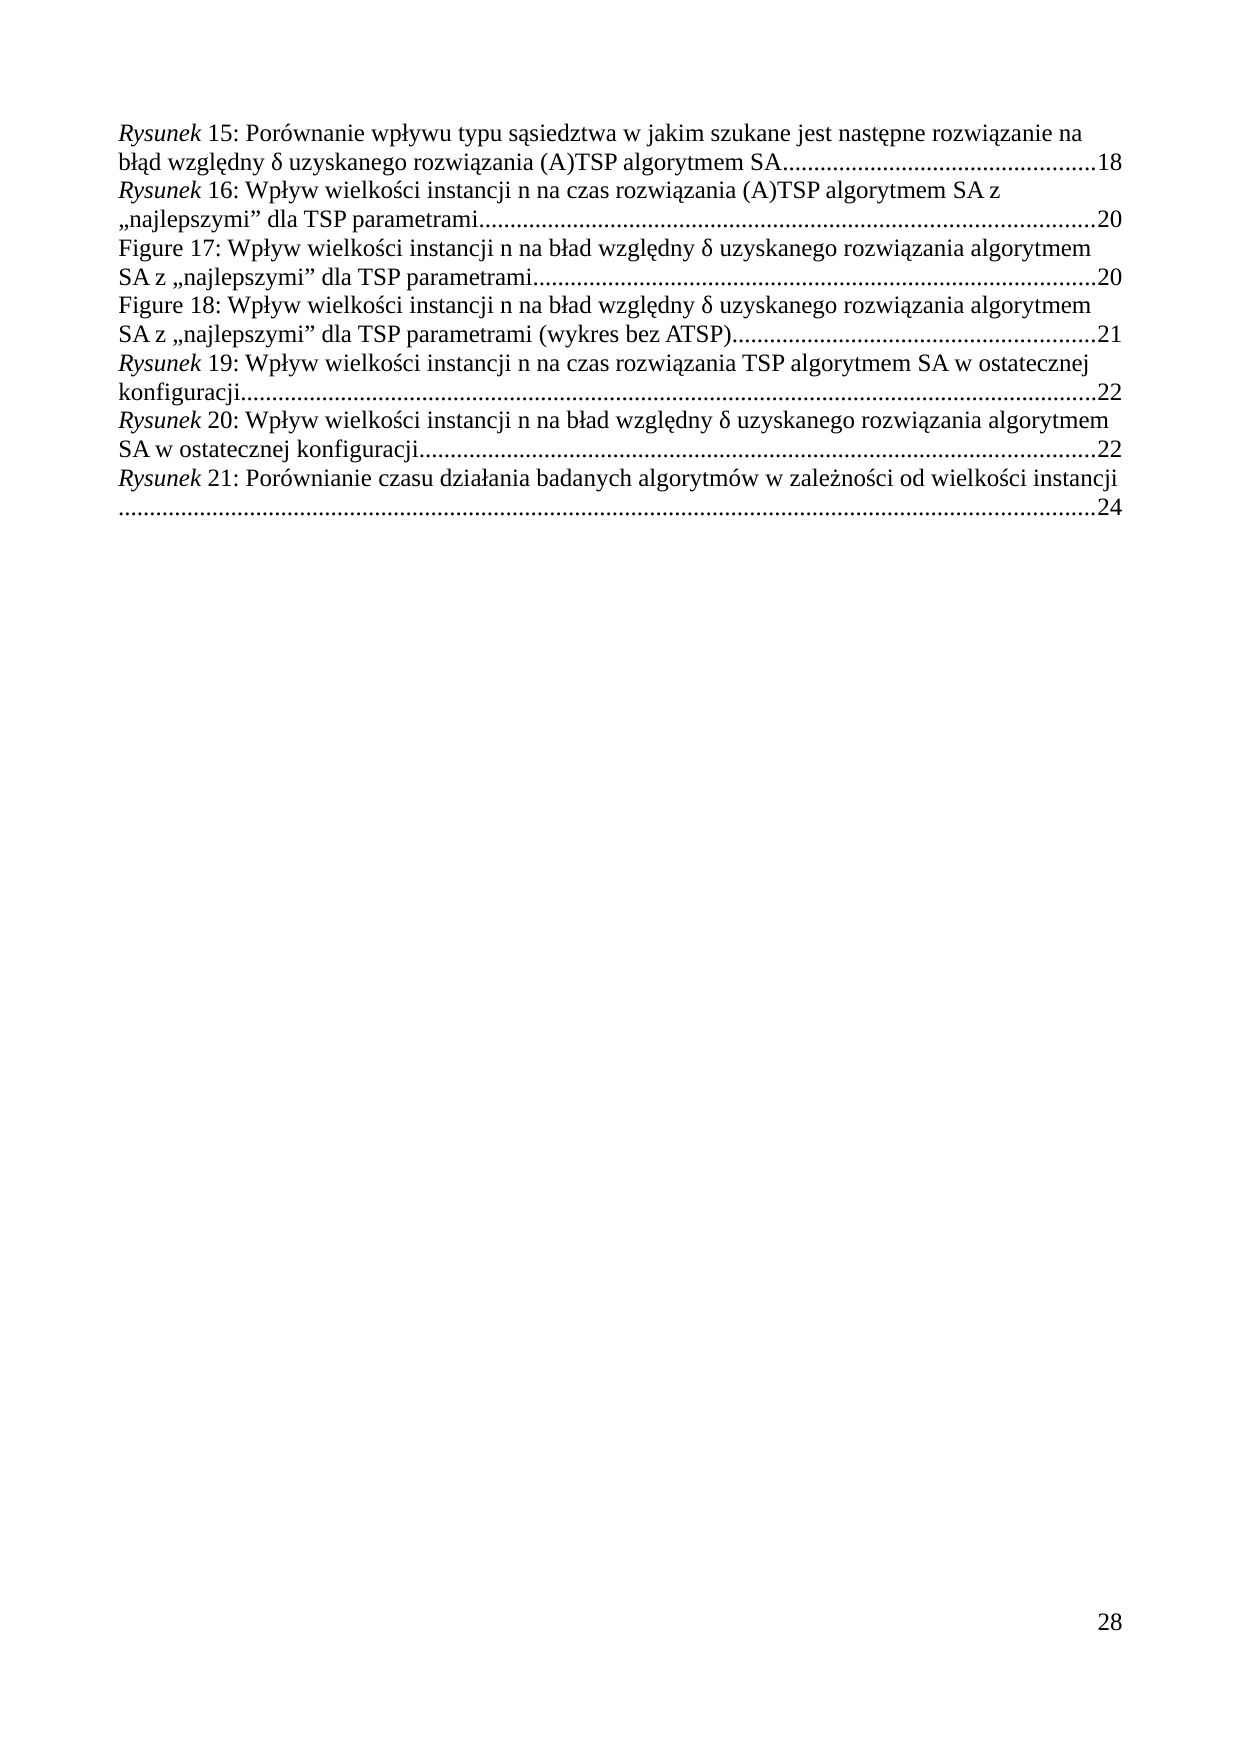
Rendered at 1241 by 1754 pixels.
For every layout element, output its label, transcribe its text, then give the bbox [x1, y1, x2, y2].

text Rysunek 19: Wpływ wielkości instancji n na czas rozwiązania TSP algorytmem SA w ostatecznej konfiguracji 22 [118, 348, 1122, 406]
text Figure 17: Wpływ wielkości instancji n na bład względny δ uzyskanego rozwiązania algorytmem SA z „najlepszymi” dla TSP parametrami 20 [118, 233, 1122, 291]
text Rysunek 20: Wpływ wielkości instancji n na bład względny δ uzyskanego rozwiązania algorytmem SA w ostatecznej konfiguracji 22 [118, 406, 1122, 463]
text Figure 18: Wpływ wielkości instancji n na bład względny δ uzyskanego rozwiązania algorytmem SA z „najlepszymi” dla TSP parametrami (wykres bez ATSP) 21 [118, 291, 1122, 348]
text Rysunek 16: Wpływ wielkości instancji n na czas rozwiązania (A)TSP algorytmem SA z „najlepszymi” dla TSP parametrami 20 [118, 176, 1122, 233]
text Rysunek 21: Porównianie czasu działania badanych algorytmów w zależności od wielkości instancji 24 [118, 463, 1122, 521]
text Rysunek 15: Porównanie wpływu typu sąsiedztwa w jakim szukane jest następne rozwiązanie na błąd względny δ uzyskanego rozwiązania (A)TSP algorytmem SA 18 [118, 118, 1122, 176]
